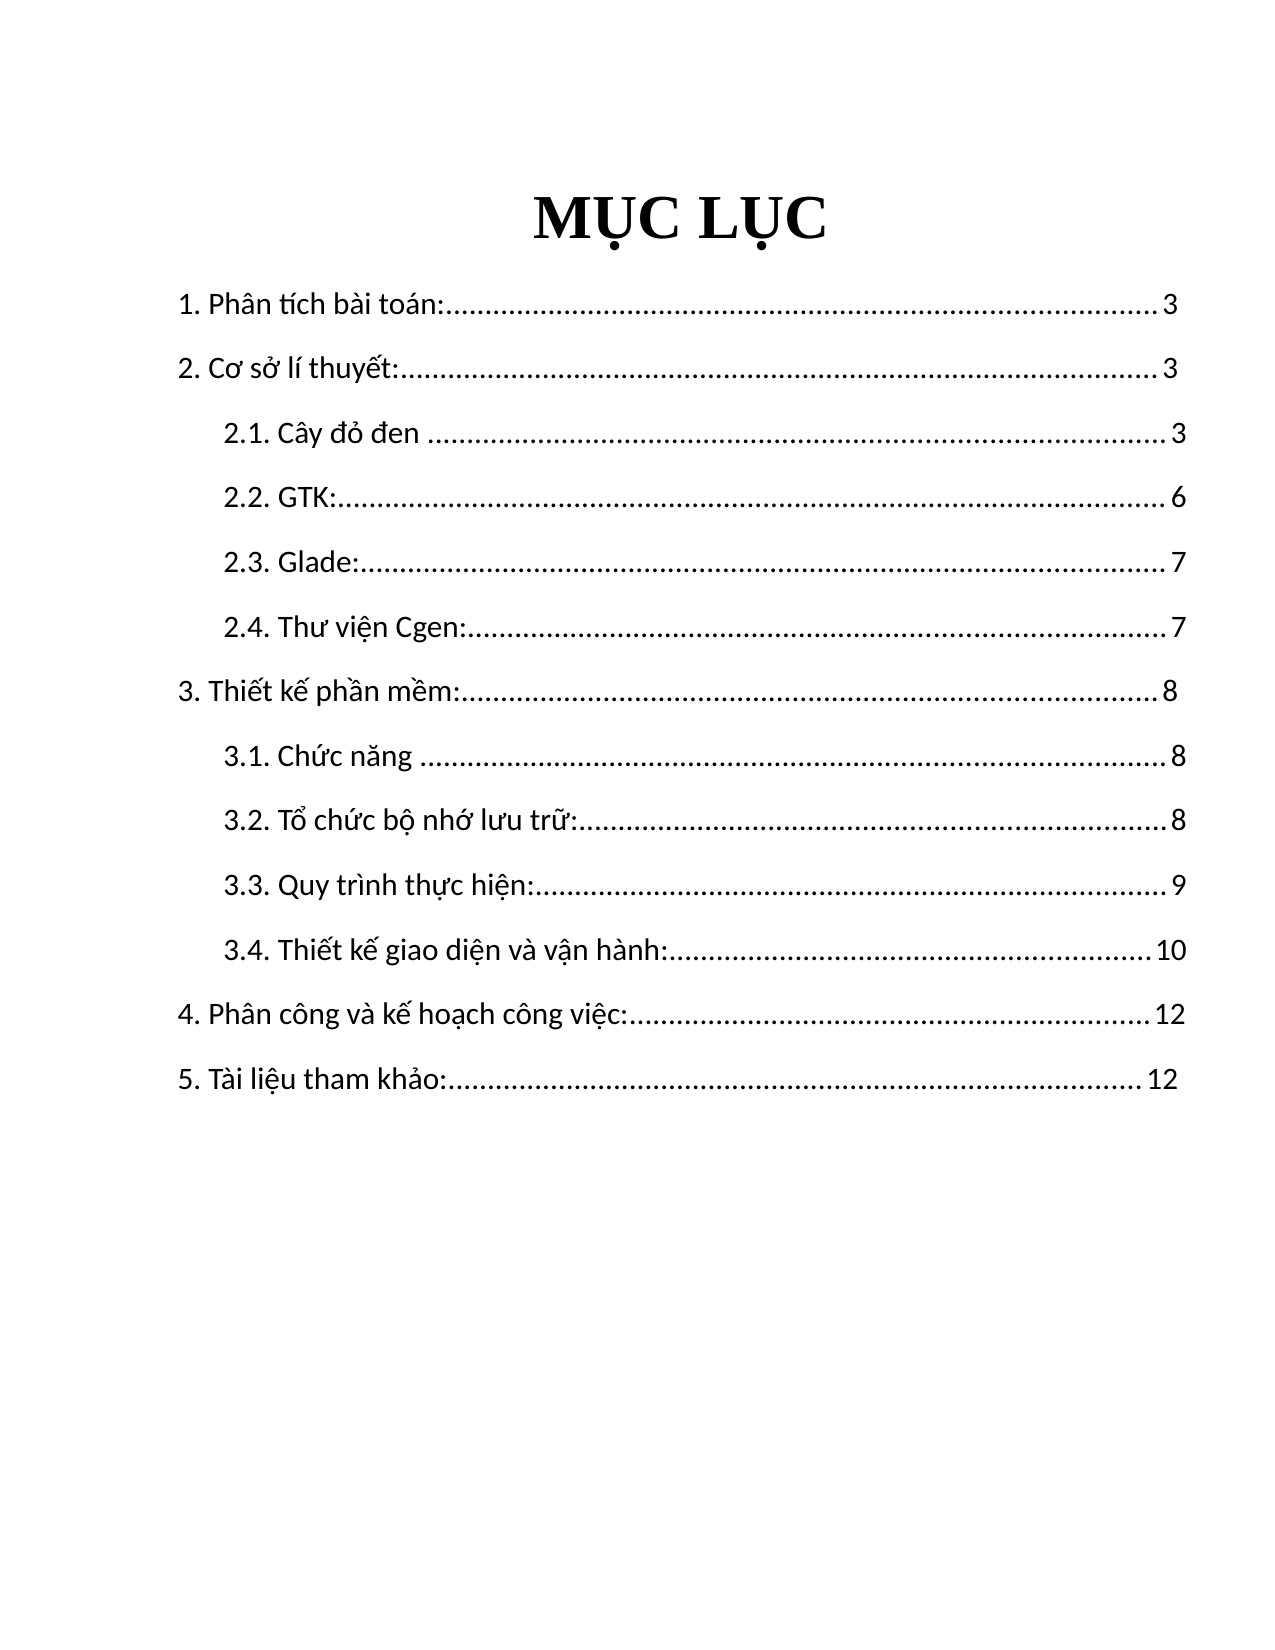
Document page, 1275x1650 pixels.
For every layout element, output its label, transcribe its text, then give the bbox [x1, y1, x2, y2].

text 3.4. Thiết kế giao diện và vận hành: 10 [223, 929, 1186, 968]
text 2. Cơ sở lí thuyết: 3 [177, 348, 1186, 386]
text 2.3. Glade: 7 [223, 542, 1186, 580]
text 3.2. Tổ chức bộ nhớ lưu trữ: 8 [223, 800, 1186, 838]
text 3.3. Quy trình thực hiện: 9 [223, 865, 1186, 903]
text 4. Phân công và kế hoạch công việc: 12 [177, 994, 1186, 1032]
text 3. Thiết kế phần mềm: 8 [177, 671, 1186, 709]
text 1. Phân tích bài toán: 3 [177, 284, 1186, 322]
text MỤC LỤC [177, 180, 1186, 252]
text 5. Tài liệu tham khảo: 12 [177, 1059, 1186, 1097]
text 2.4. Thư viện Cgen: 7 [223, 607, 1186, 645]
text 2.2. GTK: 6 [223, 477, 1186, 516]
text 2.1. Cây đỏ đen 3 [223, 413, 1186, 451]
text 3.1. Chức năng 8 [223, 736, 1186, 774]
